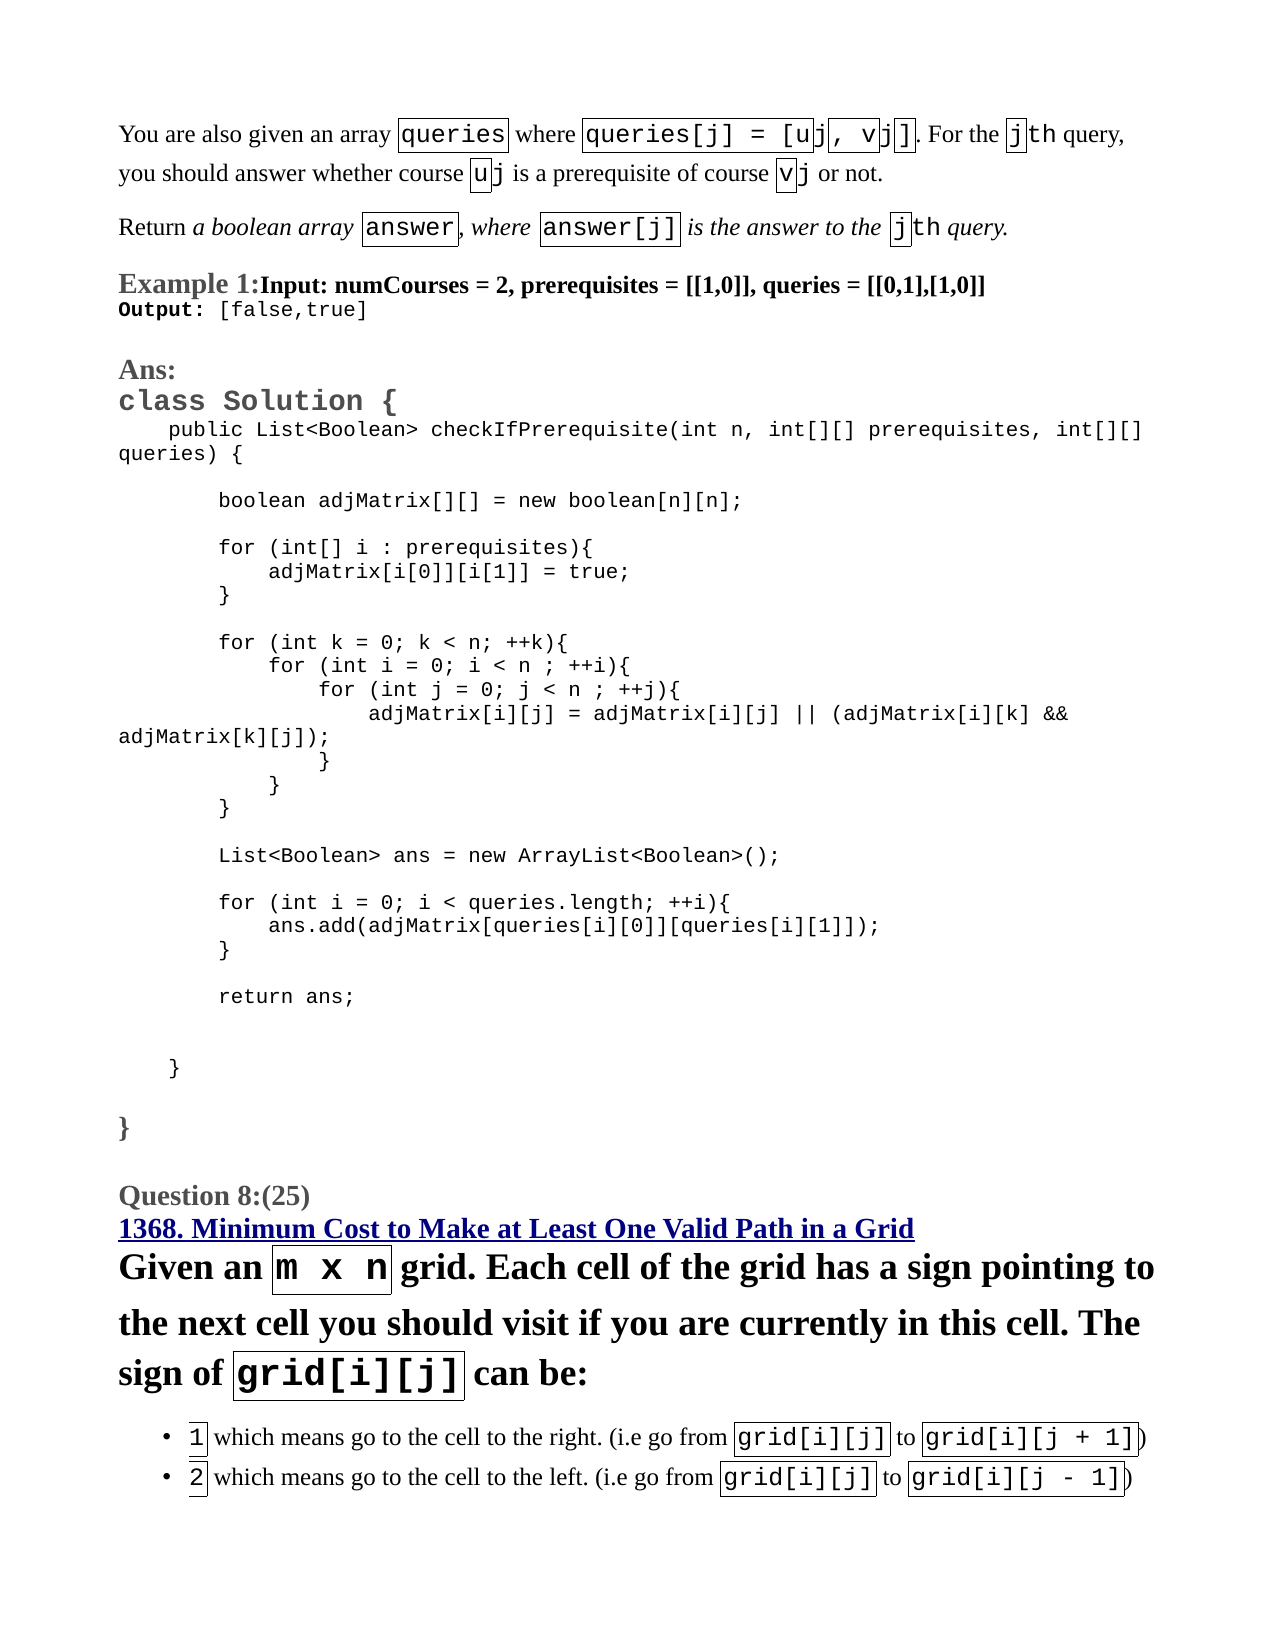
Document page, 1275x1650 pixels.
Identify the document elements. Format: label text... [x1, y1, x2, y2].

text } [118, 774, 1157, 797]
text adjMatrix[i][j] = adjMatrix[i][j] || (adjMatrix[i][k] && adjMatrix[k][j]); [118, 703, 1157, 750]
text Given an m x n grid. Each cell of the grid has a sign pointing to the next cell you should visit if you are currently in this cell. The sign of grid[i][j] can be: [118, 1245, 1157, 1400]
list 1 which means go to the cell to the right. (i.e go from grid[i][j] to grid[i][j + 1]) [923, 1423, 1138, 1456]
text } [118, 1111, 1157, 1144]
text answer[j] [541, 213, 680, 246]
text } [118, 939, 1157, 963]
text Example 1:Input: numCourses = 2, prerequisites = [[1,0]], queries = [[0,1],[1,0]] [118, 266, 1157, 299]
text return ans; [118, 986, 1157, 1010]
text 1368. Minimum Cost to Make at Least One Valid Path in a Grid [118, 1211, 1157, 1245]
text List<Boolean> ans = new ArrayList<Boolean>(); [118, 844, 1157, 868]
text } [118, 1057, 1157, 1081]
text is the answer to the [681, 212, 890, 246]
text for (int k = 0; k < n; ++k){ [118, 632, 1157, 655]
text ans.add(adjMatrix[queries[i][0]][queries[i][1]]); [118, 916, 1157, 939]
text j [891, 213, 911, 246]
list 2 which means go to the cell to the left. (i.e go from grid[i][j] to grid[i][j - 1]) [721, 1462, 876, 1496]
text } [118, 584, 1157, 608]
text class Solution { [118, 386, 1157, 419]
list 1 which means go to the cell to the right. (i.e go from grid[i][j] to grid[i][j + 1]) [735, 1423, 890, 1456]
text for (int i = 0; i < queries.length; ++i){ [118, 892, 1157, 916]
text Return a boolean array [118, 212, 362, 246]
text answer [363, 213, 458, 246]
text , where [459, 212, 540, 246]
list 2 which means go to the cell to the left. (i.e go from grid[i][j] to grid[i][j - 1]) [909, 1462, 1124, 1496]
text for (int j = 0; j < n ; ++j){ [118, 679, 1157, 703]
text Ans: [118, 352, 1157, 386]
text boolean adjMatrix[][] = new boolean[n][n]; [118, 490, 1157, 513]
text th query. [912, 212, 1157, 246]
text Question 8:(25) [118, 1178, 1157, 1211]
text } [118, 797, 1157, 821]
text for (int i = 0; i < n ; ++i){ [118, 655, 1157, 679]
text } [118, 750, 1157, 774]
text public List<Boolean> checkIfPrerequisite(int n, int[][] prerequisites, int[][] queries) { [118, 419, 1157, 466]
text You are also given an array queries where queries[j] = [uj, vj]. For the jth query, you should answer whether course uj is a prerequisite of course vj or not. [118, 118, 1157, 192]
text for (int[] i : prerequisites){ [118, 537, 1157, 561]
text adjMatrix[i[0]][i[1]] = true; [118, 561, 1157, 584]
list 1 which means go to the cell to the right. (i.e go from grid[i][j] to grid[i][j + 1]) [208, 1422, 734, 1456]
list 2 which means go to the cell to the left. (i.e go from grid[i][j] to grid[i][j - 1]) [208, 1461, 720, 1496]
text Output: [false,true] [118, 299, 1157, 323]
